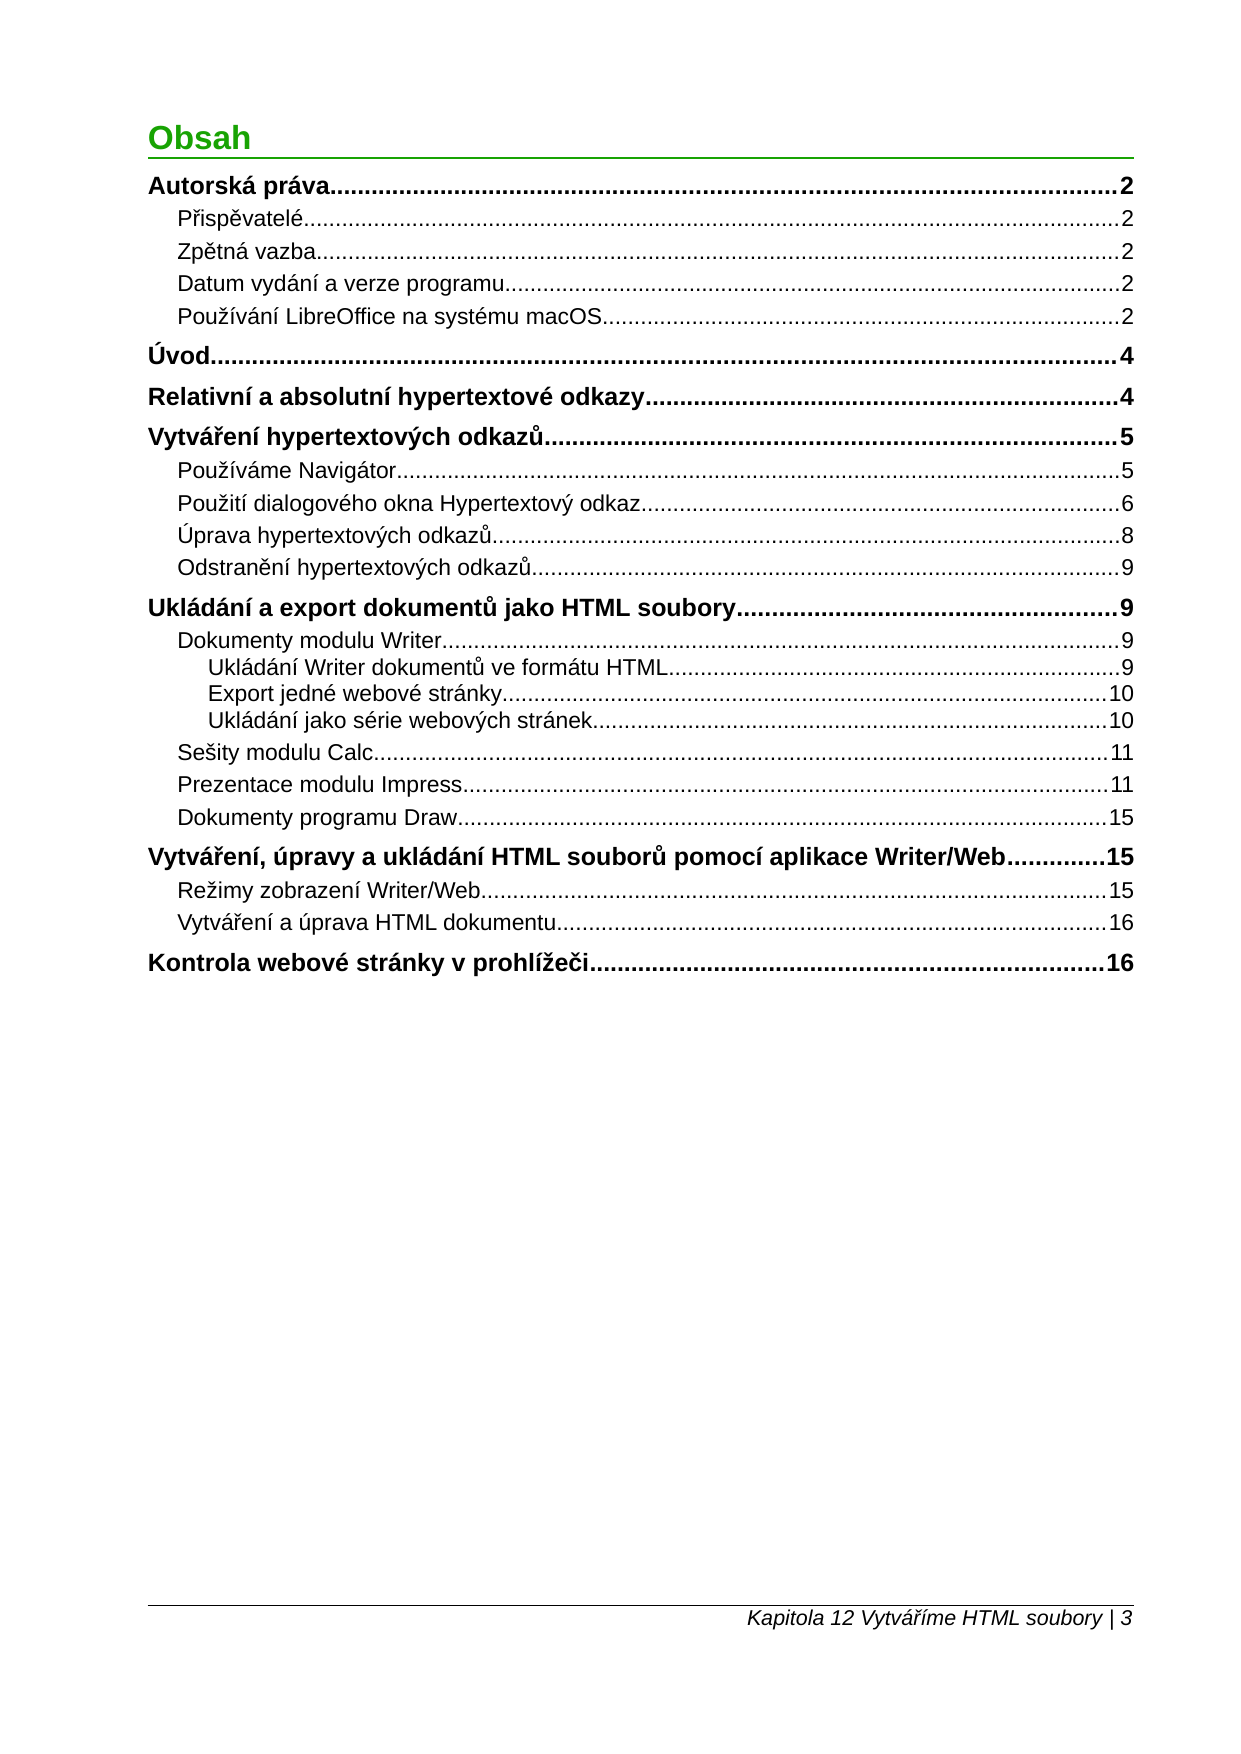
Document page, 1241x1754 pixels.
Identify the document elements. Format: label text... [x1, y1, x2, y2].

text Autorská práva 2 [148, 171, 1134, 199]
text Prezentace modulu Impress 11 [177, 771, 1134, 798]
text Zpětná vazba 2 [177, 238, 1134, 264]
text Vytváření, úpravy a ukládání HTML souborů pomocí aplikace Writer/Web 15 [148, 842, 1134, 871]
text Export jedné webové stránky 10 [208, 680, 1134, 707]
text Kontrola webové stránky v prohlížeči 16 [148, 948, 1134, 976]
text Odstranění hypertextových odkazů 9 [177, 554, 1134, 581]
text Použití dialogového okna Hypertextový odkaz 6 [177, 489, 1134, 516]
text Ukládání a export dokumentů jako HTML soubory 9 [148, 593, 1134, 621]
text Přispěvatelé 2 [177, 205, 1134, 232]
text Datum vydání a verze programu 2 [177, 270, 1134, 297]
text Vytváření a úprava HTML dokumentu 16 [177, 909, 1134, 936]
text Ukládání jako série webových stránek 10 [208, 707, 1134, 733]
text Používání LibreOffice na systému macOS 2 [177, 303, 1134, 329]
subtitle Obsah [148, 118, 1134, 157]
text Úprava hypertextových odkazů 8 [177, 522, 1134, 548]
text Ukládání Writer dokumentů ve formátu HTML 9 [208, 654, 1134, 680]
text Úvod 4 [148, 341, 1134, 370]
text Dokumenty programu Draw 15 [177, 804, 1134, 830]
text Režimy zobrazení Writer/Web 15 [177, 877, 1134, 903]
text Používáme Navigátor 5 [177, 457, 1134, 483]
text Vytváření hypertextových odkazů 5 [148, 422, 1134, 451]
text Dokumenty modulu Writer 9 [177, 627, 1134, 654]
text Relativní a absolutní hypertextové odkazy 4 [148, 382, 1134, 410]
text Sešity modulu Calc 11 [177, 739, 1134, 765]
